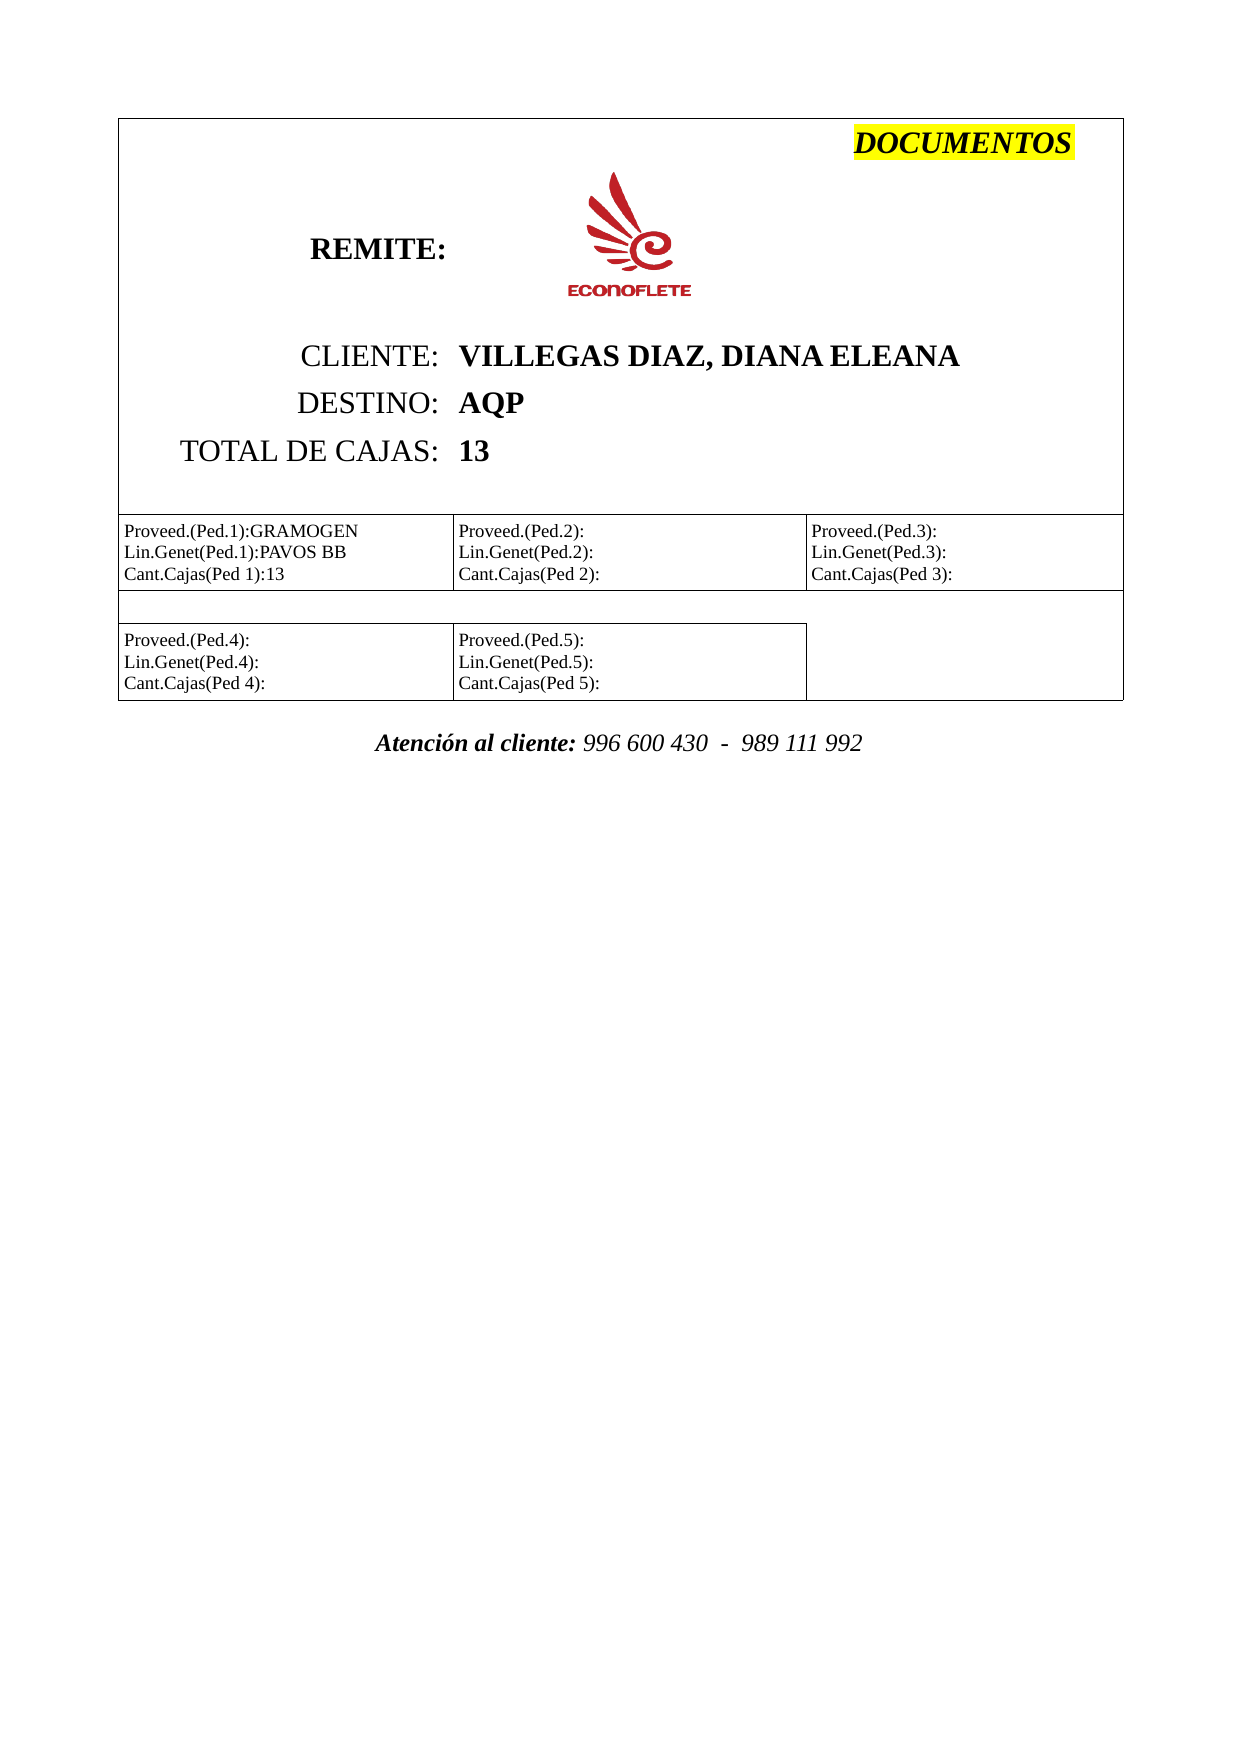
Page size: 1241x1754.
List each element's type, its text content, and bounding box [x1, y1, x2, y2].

table_cell [453, 166, 806, 332]
table_cell AQP [453, 379, 806, 426]
table_cell VILLEGAS DIAZ, DIANA ELEANA [453, 332, 1123, 379]
table_cell Proveed.(Ped.2): Lin.Genet(Ped.2): Cant.Cajas(Ped 2): [454, 515, 806, 590]
table_cell Proveed.(Ped.1):GRAMOGEN Lin.Genet(Ped.1):PAVOS BB Cant.Cajas(Ped 1):13 [119, 515, 453, 590]
table_cell [807, 623, 1123, 699]
table_cell [453, 474, 806, 514]
table_cell Proveed.(Ped.5): Lin.Genet(Ped.5): Cant.Cajas(Ped 5): [454, 624, 806, 699]
table_cell REMITE: [119, 166, 453, 332]
table_cell CLIENTE: [119, 332, 453, 379]
text Atención al cliente: 996 600 430 - 989 111 992 [118, 728, 1122, 757]
table_header [453, 119, 806, 166]
table_cell [453, 591, 806, 623]
table_cell [806, 474, 1123, 514]
table_cell TOTAL DE CAJAS: [119, 426, 453, 474]
table_cell Proveed.(Ped.4): Lin.Genet(Ped.4): Cant.Cajas(Ped 4): [119, 624, 453, 699]
table_header [119, 119, 453, 166]
table_cell [806, 166, 1123, 332]
table_cell [119, 474, 453, 514]
table_cell Proveed.(Ped.3): Lin.Genet(Ped.3): Cant.Cajas(Ped 3): [807, 515, 1123, 590]
table_cell [806, 379, 1123, 426]
table_header DOCUMENTOS [806, 119, 1123, 166]
table_cell 13 [453, 426, 1123, 474]
table_cell [806, 591, 1123, 623]
picture [552, 171, 707, 297]
table_cell [119, 591, 453, 623]
table_cell DESTINO: [119, 379, 453, 426]
